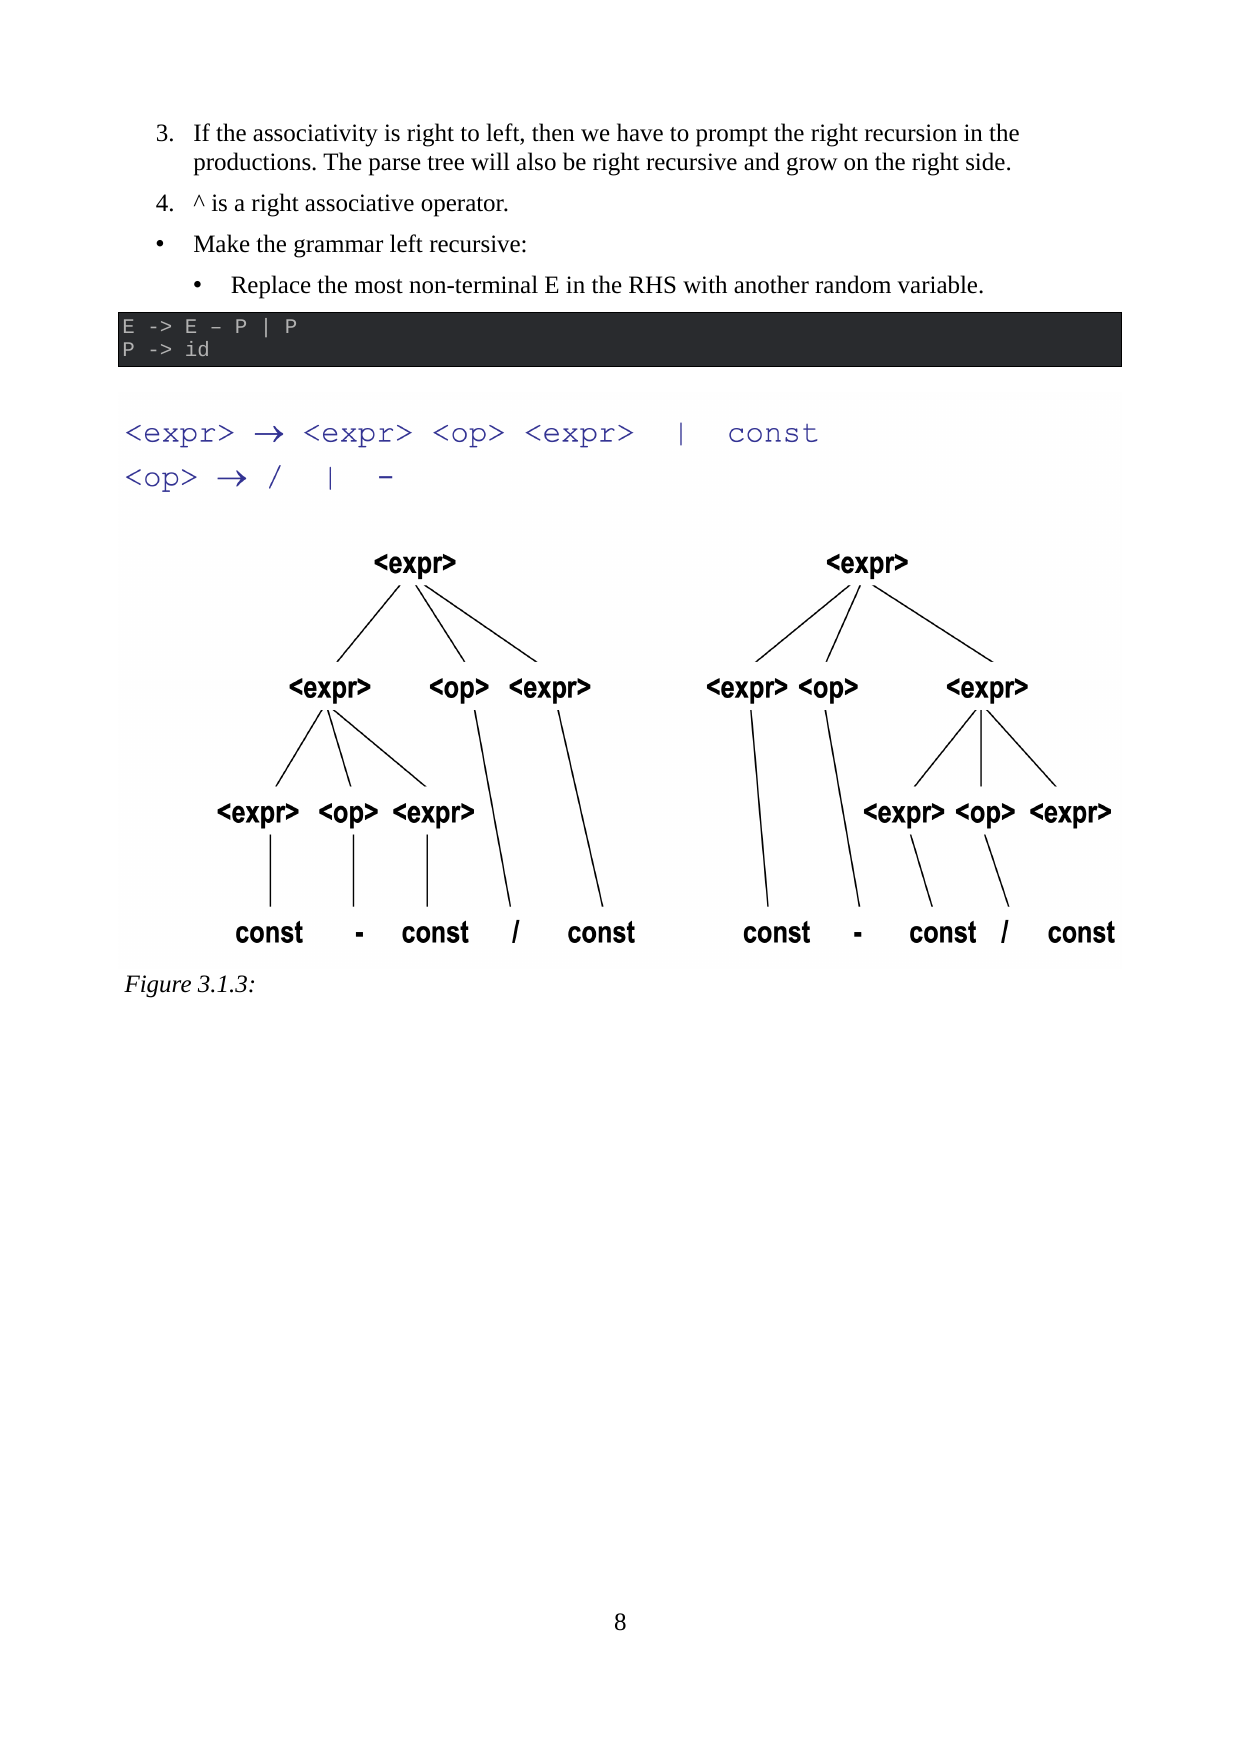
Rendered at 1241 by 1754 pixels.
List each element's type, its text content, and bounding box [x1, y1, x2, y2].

list Make the grammar left recursive: [156, 229, 1122, 258]
list ^ is a right associative operator. [156, 188, 1122, 217]
text E -> E – P | P [119, 313, 1121, 336]
text P -> id [119, 336, 1121, 366]
text Figure 3.1.3: [118, 969, 1122, 998]
list Replace the most non-terminal E in the RHS with another random variable. [193, 271, 1122, 299]
list If the associativity is right to left, then we have to prompt the right recursion in the productions. The parse tree will also be right recursive and grow on the right side. [156, 118, 1122, 176]
